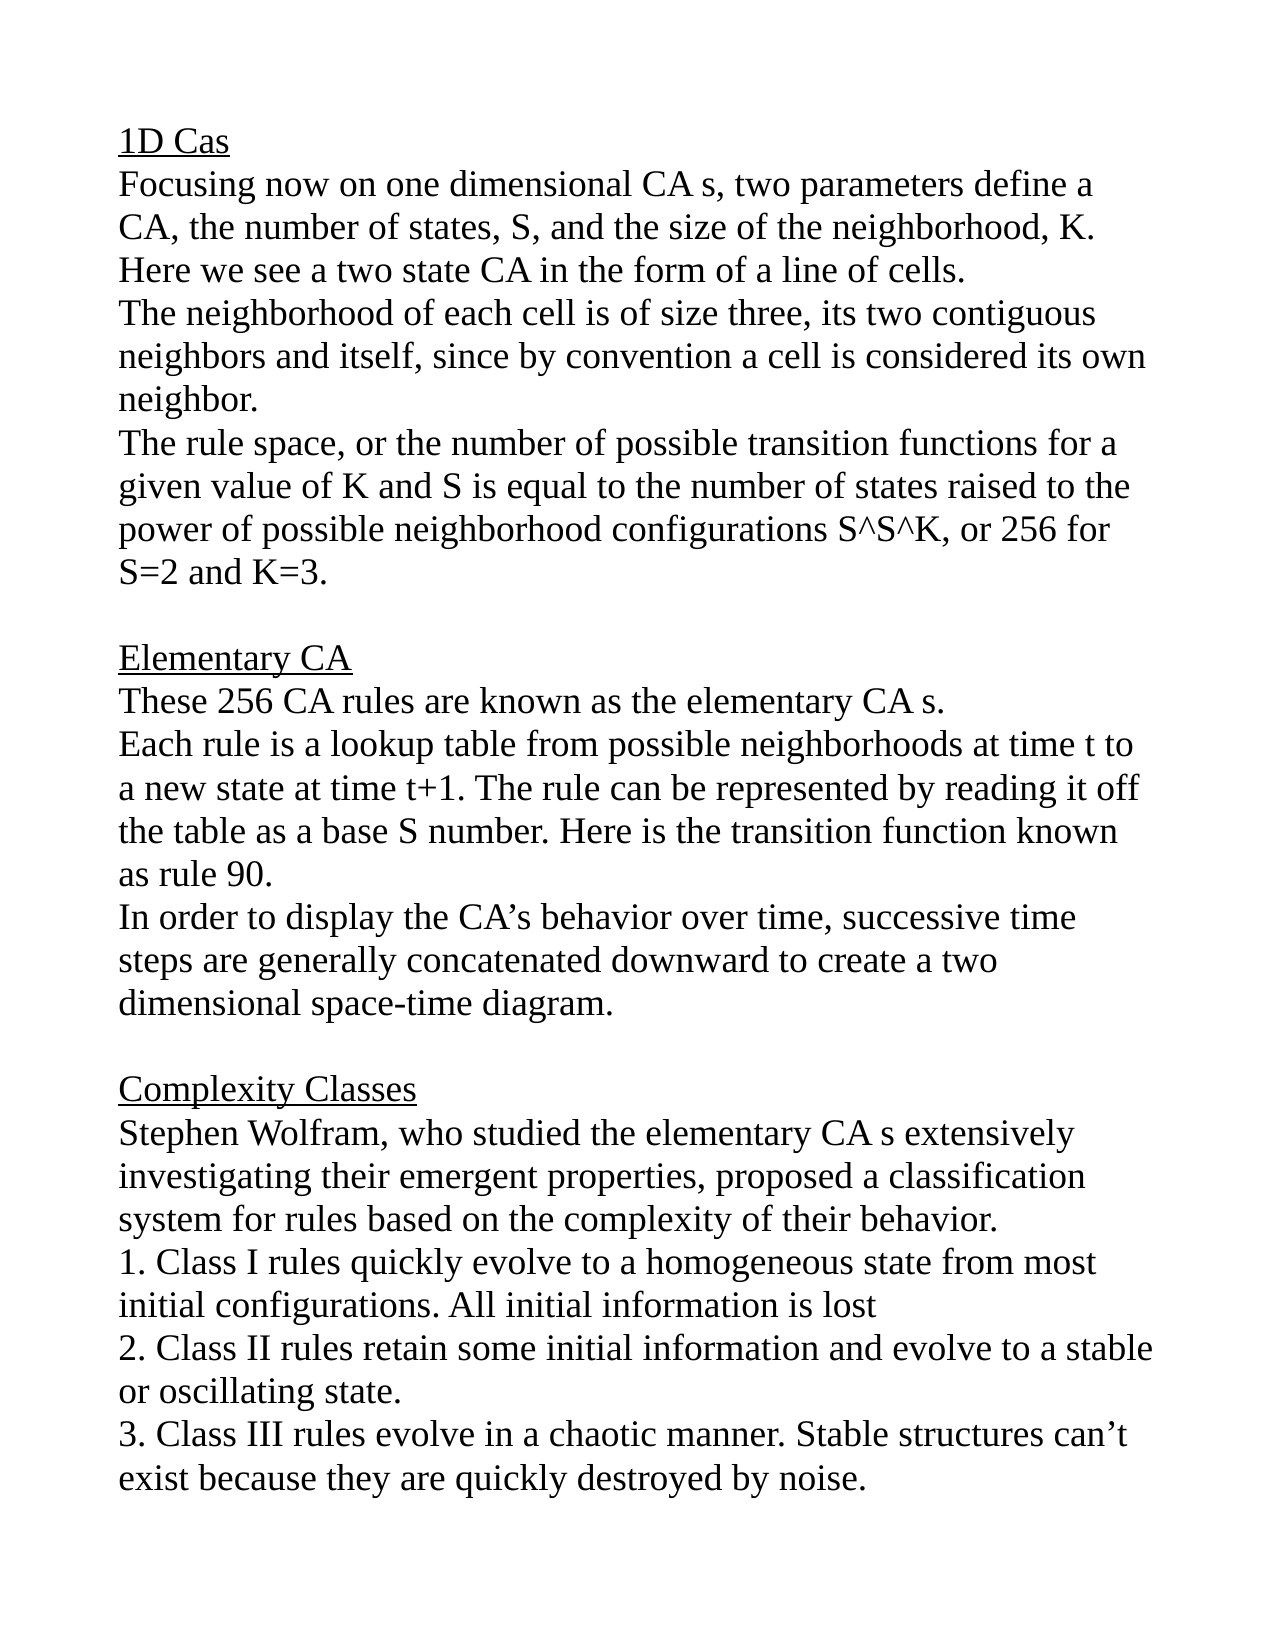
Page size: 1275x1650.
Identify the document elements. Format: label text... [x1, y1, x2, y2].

text The neighborhood of each cell is of size three, its two contiguous neighbors and itself, since by convention a cell is considered its own neighbor. [118, 291, 1157, 420]
text 1D Cas [118, 118, 1157, 161]
text 3. Class III rules evolve in a chaotic manner. Stable structures can’t exist because they are quickly destroyed by noise. [118, 1412, 1157, 1498]
text Stephen Wolfram, who studied the elementary CA s extensively investigating their emergent properties, proposed a classification system for rules based on the complexity of their behavior. [118, 1110, 1157, 1239]
text These 256 CA rules are known as the elementary CA s. [118, 679, 1157, 722]
text Each rule is a lookup table from possible neighborhoods at time t to a new state at time t+1. The rule can be represented by reading it off the table as a base S number. Here is the transition function known as rule 90. [118, 722, 1157, 894]
text Focusing now on one dimensional CA s, two parameters define a CA, the number of states, S, and the size of the neighborhood, K. [118, 161, 1157, 247]
text Here we see a two state CA in the form of a line of cells. [118, 247, 1157, 291]
text Elementary CA [118, 636, 1157, 679]
text 2. Class II rules retain some initial information and evolve to a stable or oscillating state. [118, 1326, 1157, 1412]
text Complexity Classes [118, 1067, 1157, 1110]
text In order to display the CA’s behavior over time, successive time steps are generally concatenated downward to create a two dimensional space-time diagram. [118, 894, 1157, 1024]
text The rule space, or the number of possible transition functions for a given value of K and S is equal to the number of states raised to the power of possible neighborhood configurations S^S^K, or 256 for S=2 and K=3. [118, 420, 1157, 592]
text 1. Class I rules quickly evolve to a homogeneous state from most initial configurations. All initial information is lost [118, 1239, 1157, 1326]
